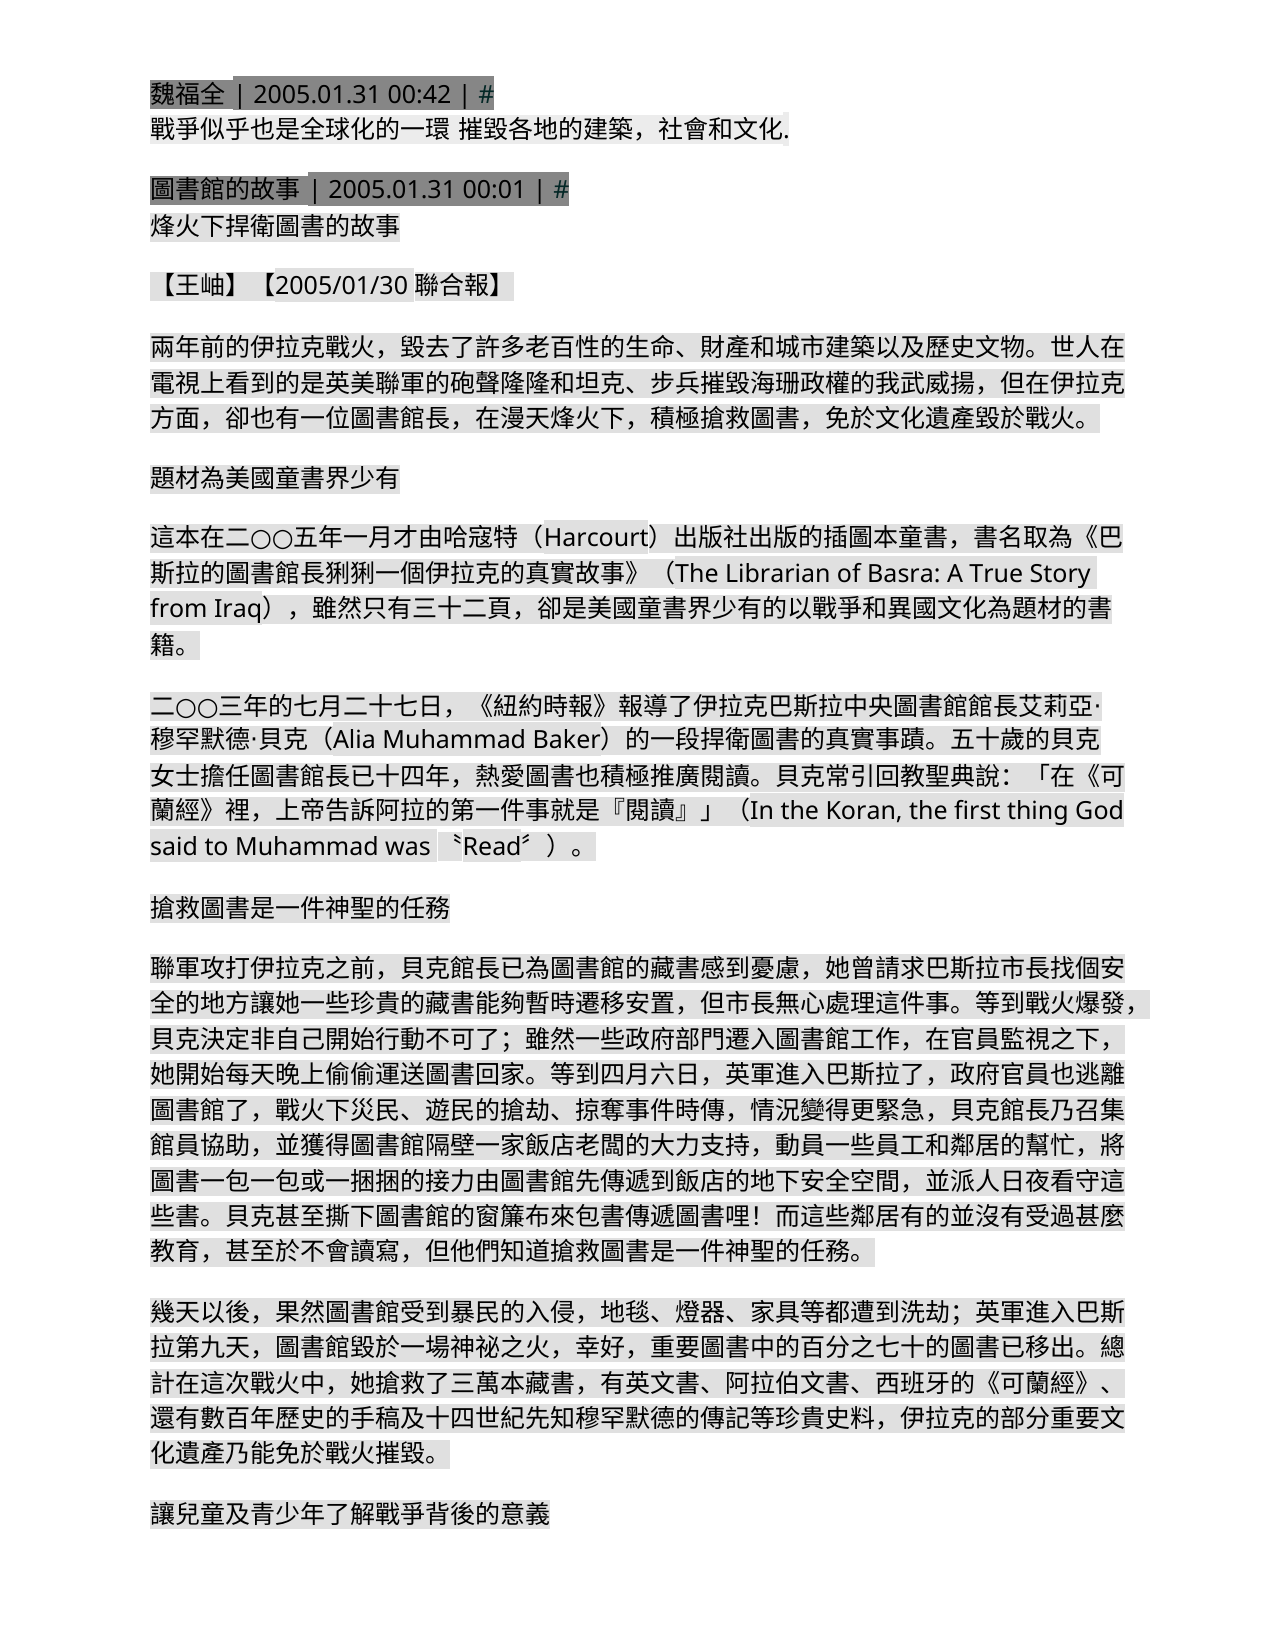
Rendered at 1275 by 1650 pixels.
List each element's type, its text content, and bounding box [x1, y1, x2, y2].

text 二○○三年的七月二十七日，《紐約時報》報導了伊拉克巴斯拉中央圖書館館長艾莉亞‧穆罕默德‧貝克（Alia Muhammad Baker）的一段捍衛圖書的真實事蹟。五十歲的貝克女士擔任圖書館長已十四年，熱愛圖書也積極推廣閱讀。貝克常引回教聖典說：「在《可蘭經》裡，上帝告訴阿拉的第一件事就是『閱讀』」（In the Koran, the first thing God said to Muhammad was 〝Read〞）。 [150, 685, 1125, 862]
text 兩年前的伊拉克戰火，毀去了許多老百性的生命、財產和城市建築以及歷史文物。世人在電視上看到的是英美聯軍的砲聲隆隆和坦克、步兵摧毀海珊政權的我武威揚，但在伊拉克方面，卻也有一位圖書館長，在漫天烽火下，積極搶救圖書，免於文化遺產毀於戰火。 [150, 327, 1125, 433]
text 烽火下捍衛圖書的故事 [150, 206, 1125, 242]
text 聯軍攻打伊拉克之前，貝克館長已為圖書館的藏書感到憂慮，她曾請求巴斯拉市長找個安全的地方讓她一些珍貴的藏書能夠暫時遷移安置，但市長無心處理這件事。等到戰火爆發，貝克決定非自己開始行動不可了；雖然一些政府部門遷入圖書館工作，在官員監視之下，她開始每天晚上偷偷運送圖書回家。等到四月六日，英軍進入巴斯拉了，政府官員也逃離圖書館了，戰火下災民、遊民的搶劫、掠奪事件時傳，情況變得更緊急，貝克館長乃召集館員協助，並獲得圖書館隔壁一家飯店老闆的大力支持，動員一些員工和鄰居的幫忙，將圖書一包一包或一捆捆的接力由圖書館先傳遞到飯店的地下安全空間，並派人日夜看守這些書。貝克甚至撕下圖書館的窗簾布來包書傳遞圖書哩！而這些鄰居有的並沒有受過甚麼教育，甚至於不會讀寫，但他們知道搶救圖書是一件神聖的任務。 [150, 948, 1125, 1267]
text 這本在二○○五年一月才由哈寇特（Harcourt）出版社出版的插圖本童書，書名取為《巴斯拉的圖書館長猁猁一個伊拉克的真實故事》（The Librarian of Basra: A True Story from Iraq），雖然只有三十二頁，卻是美國童書界少有的以戰爭和異國文化為題材的書籍。 [150, 519, 1125, 660]
text 魏福全 | 2005.01.31 00:42 | # [150, 75, 1125, 110]
text 讓兒童及青少年了解戰爭背後的意義 [150, 1494, 1125, 1529]
text 題材為美國童書界少有 [150, 458, 1125, 494]
text 戰爭似乎也是全球化的一環 摧毀各地的建築，社會和文化. [150, 110, 1125, 146]
text 圖書館的故事 | 2005.01.31 00:01 | # [150, 171, 1125, 206]
text 幾天以後，果然圖書館受到暴民的入侵，地毯、燈器、家具等都遭到洗劫；英軍進入巴斯拉第九天，圖書館毀於一場神祕之火，幸好，重要圖書中的百分之七十的圖書已移出。總計在這次戰火中，她搶救了三萬本藏書，有英文書、阿拉伯文書、西班牙的《可蘭經》、還有數百年歷史的手稿及十四世紀先知穆罕默德的傳記等珍貴史料，伊拉克的部分重要文化遺產乃能免於戰火摧毀。 [150, 1292, 1125, 1469]
text 搶救圖書是一件神聖的任務 [150, 887, 1125, 923]
text 【王岫】【2005/01/30 聯合報】 [150, 267, 1125, 302]
